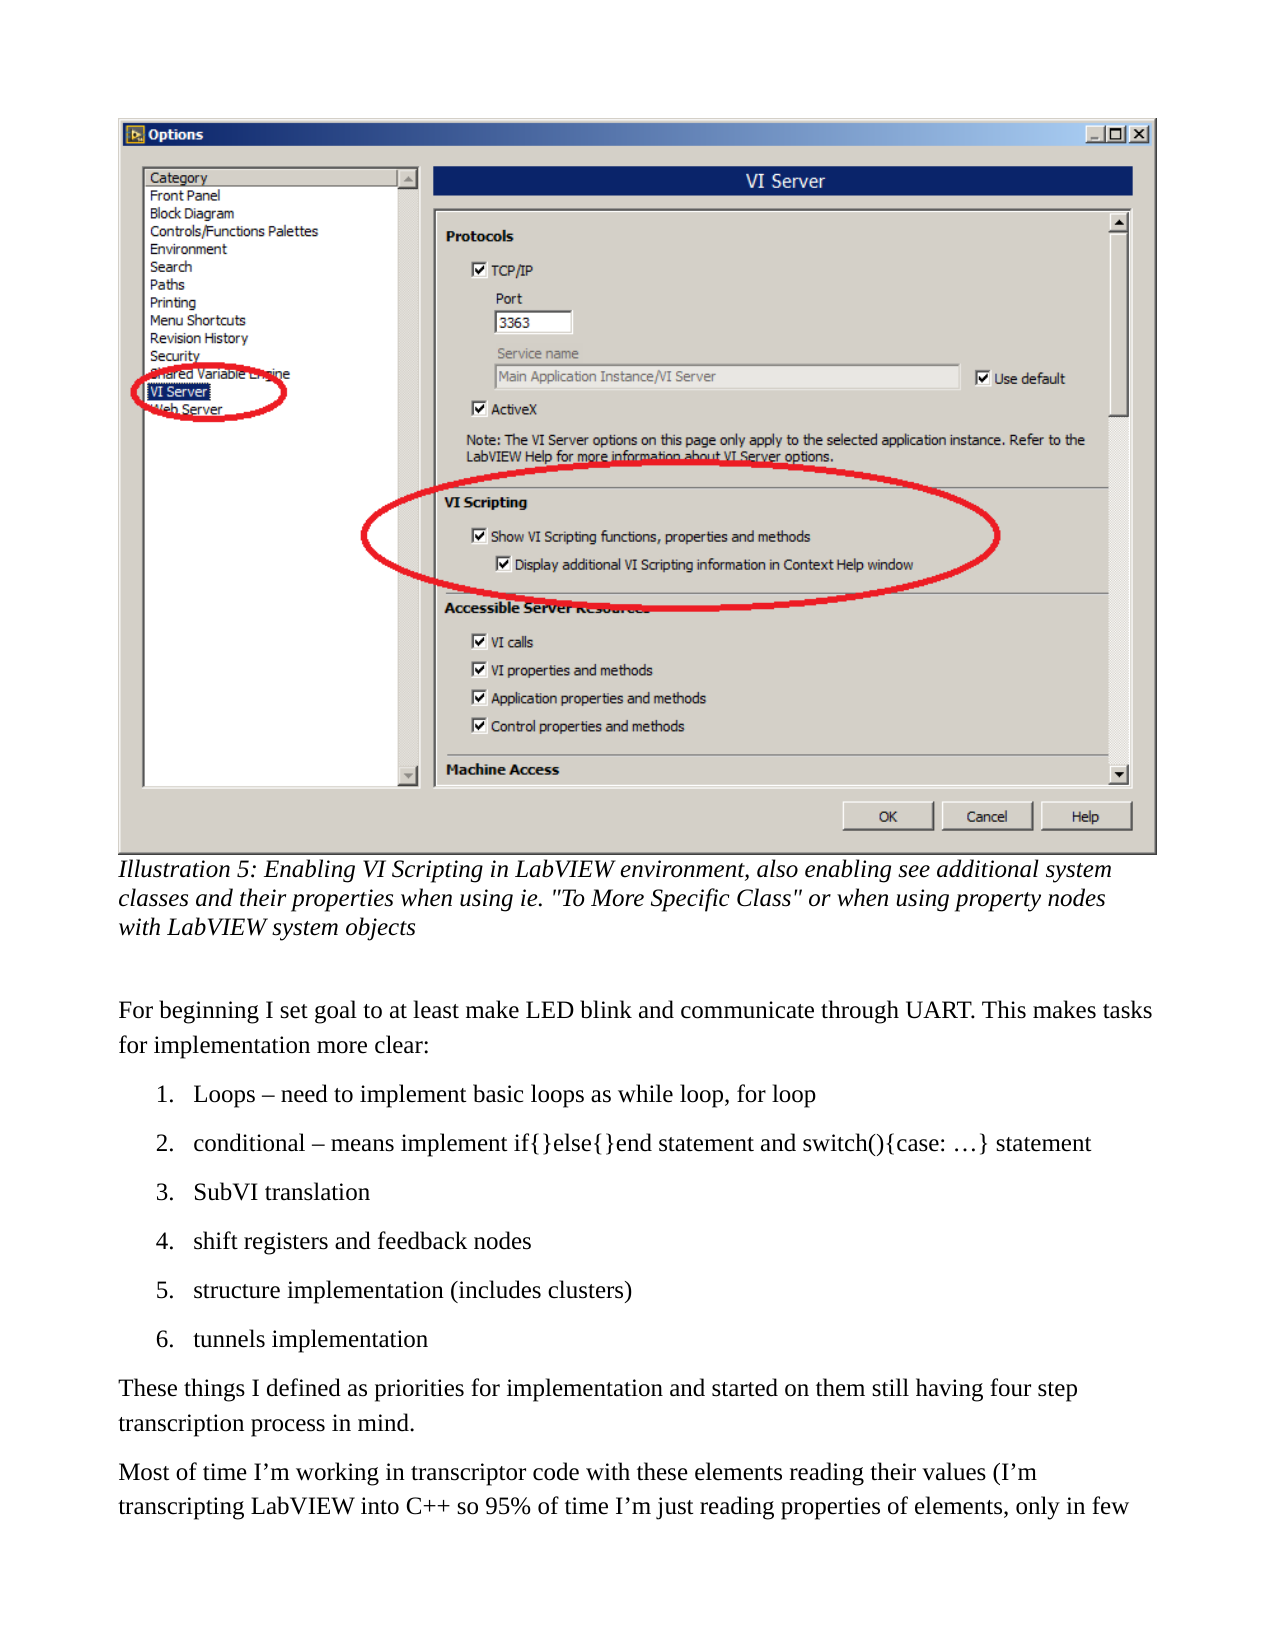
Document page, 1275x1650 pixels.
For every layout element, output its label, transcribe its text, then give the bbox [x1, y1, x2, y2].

list SubVI translation [156, 1177, 1157, 1206]
list structure implementation (includes clusters) [156, 1275, 1157, 1304]
text Illustration 5: Enabling VI Scripting in LabVIEW environment, also enabling see additional system classes and their properties when using ie. "To More Specific Class" or when using property nodes with LabVIEW system objects [118, 855, 1157, 941]
text For beginning I set goal to at least make LED blink and communicate through UART. This makes tasks for implementation more clear: [118, 995, 1157, 1058]
list tunnels implementation [156, 1324, 1157, 1353]
list conditional – means implement if{}else{}end statement and switch(){case: …} statement [156, 1128, 1157, 1157]
picture [118, 118, 1157, 855]
text Most of time I’m working in transcriptor code with these elements reading their values (I’m transcripting LabVIEW into C++ so 95% of time I’m just reading properties of elements, only in few [118, 1457, 1157, 1520]
list Loops – need to implement basic loops as while loop, for loop [156, 1079, 1157, 1108]
list shift registers and feedback nodes [156, 1226, 1157, 1255]
text These things I defined as priorities for implementation and started on them still having four step transcription process in mind. [118, 1373, 1157, 1436]
